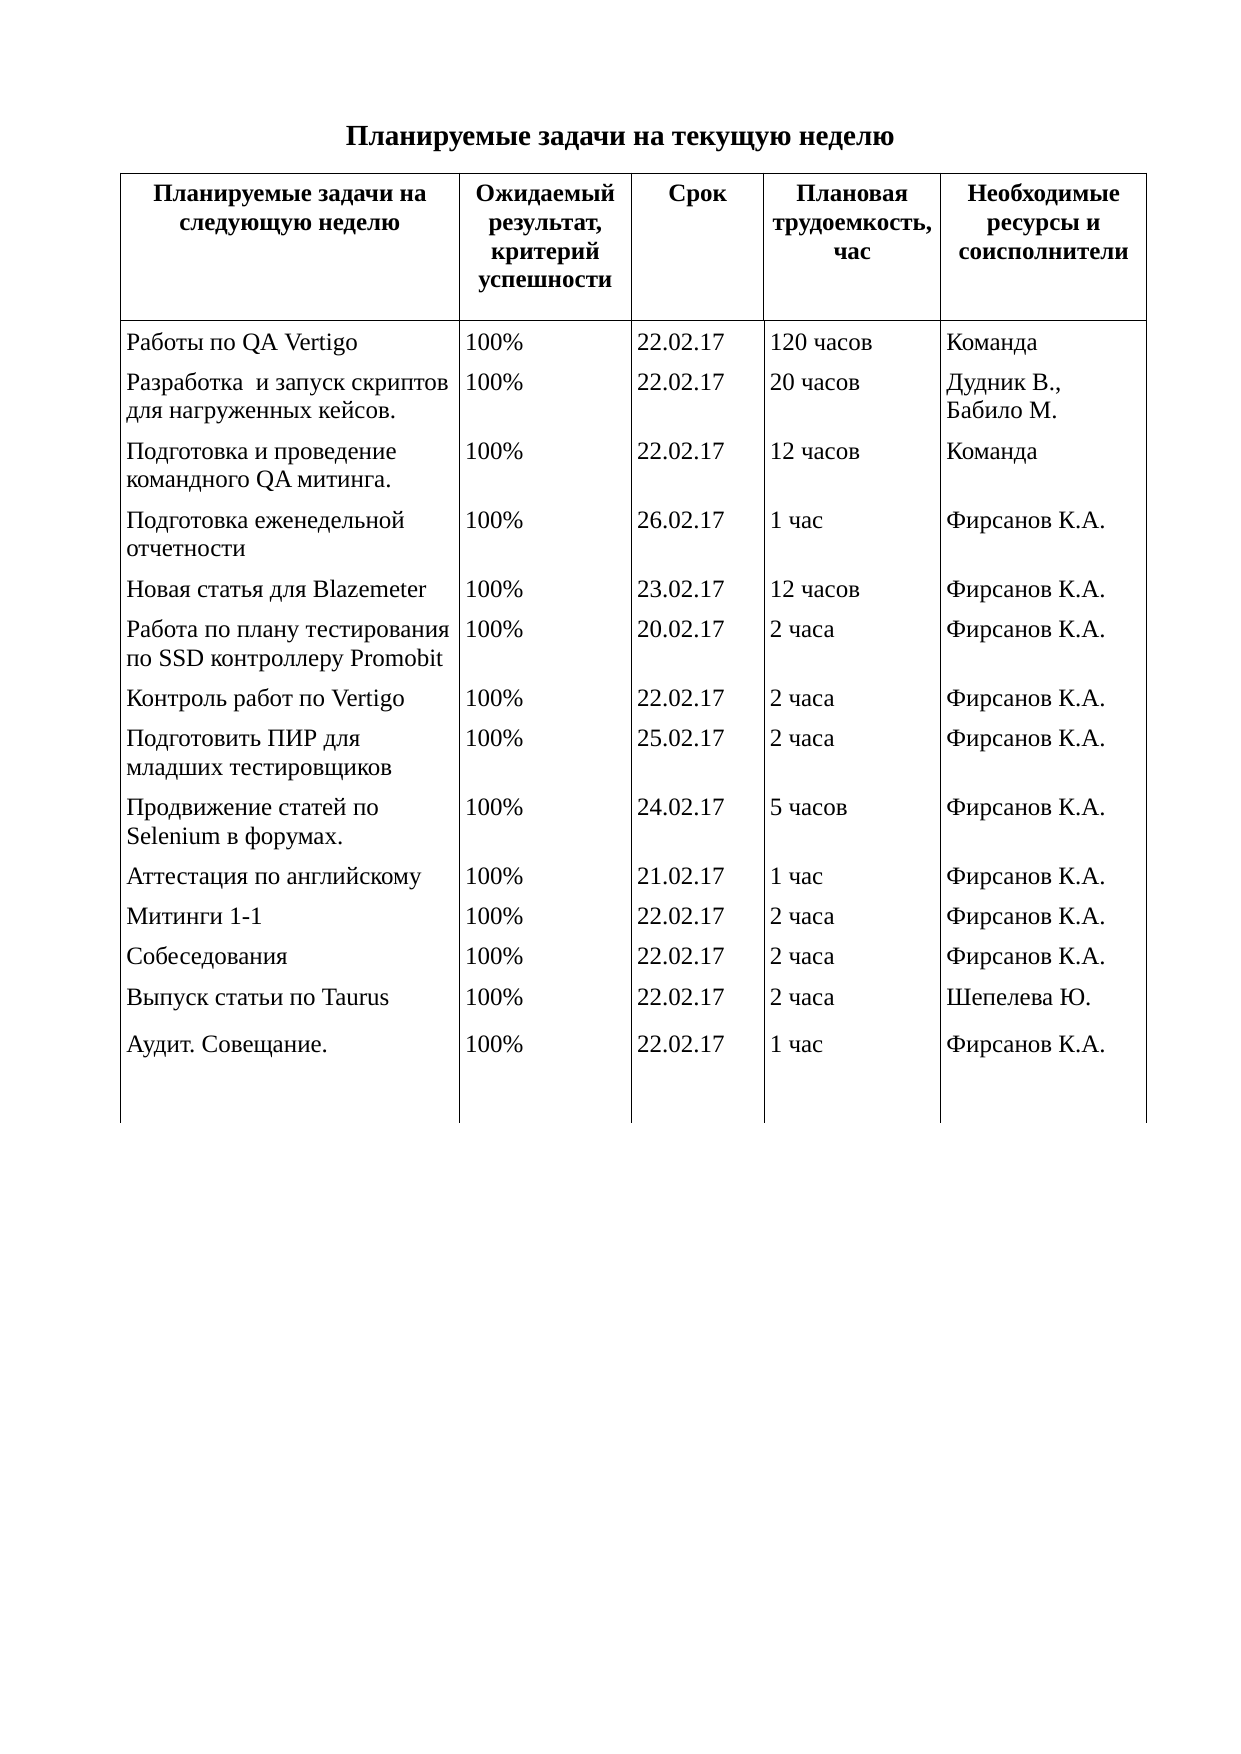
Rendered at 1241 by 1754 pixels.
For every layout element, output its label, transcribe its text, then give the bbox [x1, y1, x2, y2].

table_cell Разработка и запуск скриптов для нагруженных кейсов. [121, 361, 459, 430]
table_cell 20.02.17 [632, 608, 764, 677]
table_cell 2 часа [765, 896, 940, 936]
table_cell 22.02.17 [632, 677, 764, 717]
table_cell 100% [460, 499, 631, 568]
table_cell Новая статья для Blazemeter [121, 568, 459, 608]
table_cell 1 час [765, 1023, 940, 1070]
table_cell Подготовка еженедельной отчетности [121, 499, 459, 568]
table_cell 100% [460, 936, 631, 976]
table_cell 2 часа [765, 718, 940, 786]
table_cell 23.02.17 [632, 568, 764, 608]
table_cell 100% [460, 321, 631, 361]
table_cell 25.02.17 [632, 718, 764, 786]
table_cell Выпуск статьи по Taurus [121, 976, 459, 1023]
table_header Ожидаемый результат, критерий успешности [460, 174, 631, 320]
table_cell 120 часов [765, 321, 940, 361]
table_cell 22.02.17 [632, 361, 764, 430]
table_cell [121, 1070, 459, 1123]
table_cell 100% [460, 855, 631, 896]
table_cell Дудник В., Бабило М. [941, 361, 1146, 430]
table_cell Контроль работ по Vertigo [121, 677, 459, 717]
table_header Плановая трудоемкость, час [764, 174, 940, 320]
table_cell 100% [460, 786, 631, 855]
table_cell Команда [941, 430, 1146, 499]
table_cell Фирсанов К.А. [941, 786, 1146, 855]
table_cell [632, 1070, 764, 1123]
table_cell Фирсанов К.А. [941, 568, 1146, 608]
table_cell 24.02.17 [632, 786, 764, 855]
table_cell 100% [460, 896, 631, 936]
table_cell Команда [941, 321, 1146, 361]
table_cell 26.02.17 [632, 499, 764, 568]
table_cell Фирсанов К.А. [941, 936, 1146, 976]
table_cell 5 часов [765, 786, 940, 855]
table_cell Фирсанов К.А. [941, 896, 1146, 936]
table_cell Аудит. Совещание. [121, 1023, 459, 1070]
table_cell 22.02.17 [632, 976, 764, 1023]
table_cell 12 часов [765, 430, 940, 499]
table_cell 1 час [765, 499, 940, 568]
table_cell 100% [460, 568, 631, 608]
table_cell Фирсанов К.А. [941, 677, 1146, 717]
table_cell 2 часа [765, 976, 940, 1023]
table_header Срок [632, 174, 763, 320]
table_cell 22.02.17 [632, 321, 764, 361]
table_cell Фирсанов К.А. [941, 1023, 1146, 1070]
text Планируемые задачи на текущую неделю [118, 118, 1122, 152]
table_cell 100% [460, 677, 631, 717]
table_cell Работы по QA Vertigo [121, 321, 459, 361]
table_cell Митинги 1-1 [121, 896, 459, 936]
table_cell 1 час [765, 855, 940, 896]
table_cell Фирсанов К.А. [941, 499, 1146, 568]
table_cell 12 часов [765, 568, 940, 608]
table_cell 22.02.17 [632, 1023, 764, 1070]
table_cell Фирсанов К.А. [941, 718, 1146, 786]
table_cell 22.02.17 [632, 430, 764, 499]
table_cell 22.02.17 [632, 896, 764, 936]
table_cell Собеседования [121, 936, 459, 976]
table_cell Фирсанов К.А. [941, 855, 1146, 896]
table_header Планируемые задачи на следующую неделю [121, 174, 459, 320]
table_cell 100% [460, 608, 631, 677]
table_cell [765, 1070, 940, 1123]
table_cell 100% [460, 976, 631, 1023]
table_cell Шепелева Ю. [941, 976, 1146, 1023]
table_cell 20 часов [765, 361, 940, 430]
table_cell Аттестация по английскому [121, 855, 459, 896]
table_cell Фирсанов К.А. [941, 608, 1146, 677]
table_cell 2 часа [765, 608, 940, 677]
table_cell Работа по плану тестирования по SSD контроллеру Promobit [121, 608, 459, 677]
table_cell 100% [460, 430, 631, 499]
table_cell [941, 1070, 1146, 1123]
table_cell 2 часа [765, 677, 940, 717]
table_cell 100% [460, 718, 631, 786]
table_cell Подготовить ПИР для младших тестировщиков [121, 718, 459, 786]
table_cell 2 часа [765, 936, 940, 976]
table_cell Подготовка и проведение командного QA митинга. [121, 430, 459, 499]
table_cell Продвижение статей по Selenium в форумах. [121, 786, 459, 855]
table_cell 100% [460, 1023, 631, 1070]
table_cell [460, 1070, 631, 1123]
table_cell 22.02.17 [632, 936, 764, 976]
table_cell 21.02.17 [632, 855, 764, 896]
table_cell 100% [460, 361, 631, 430]
table_header Необходимые ресурсы и соисполнители [941, 174, 1146, 320]
